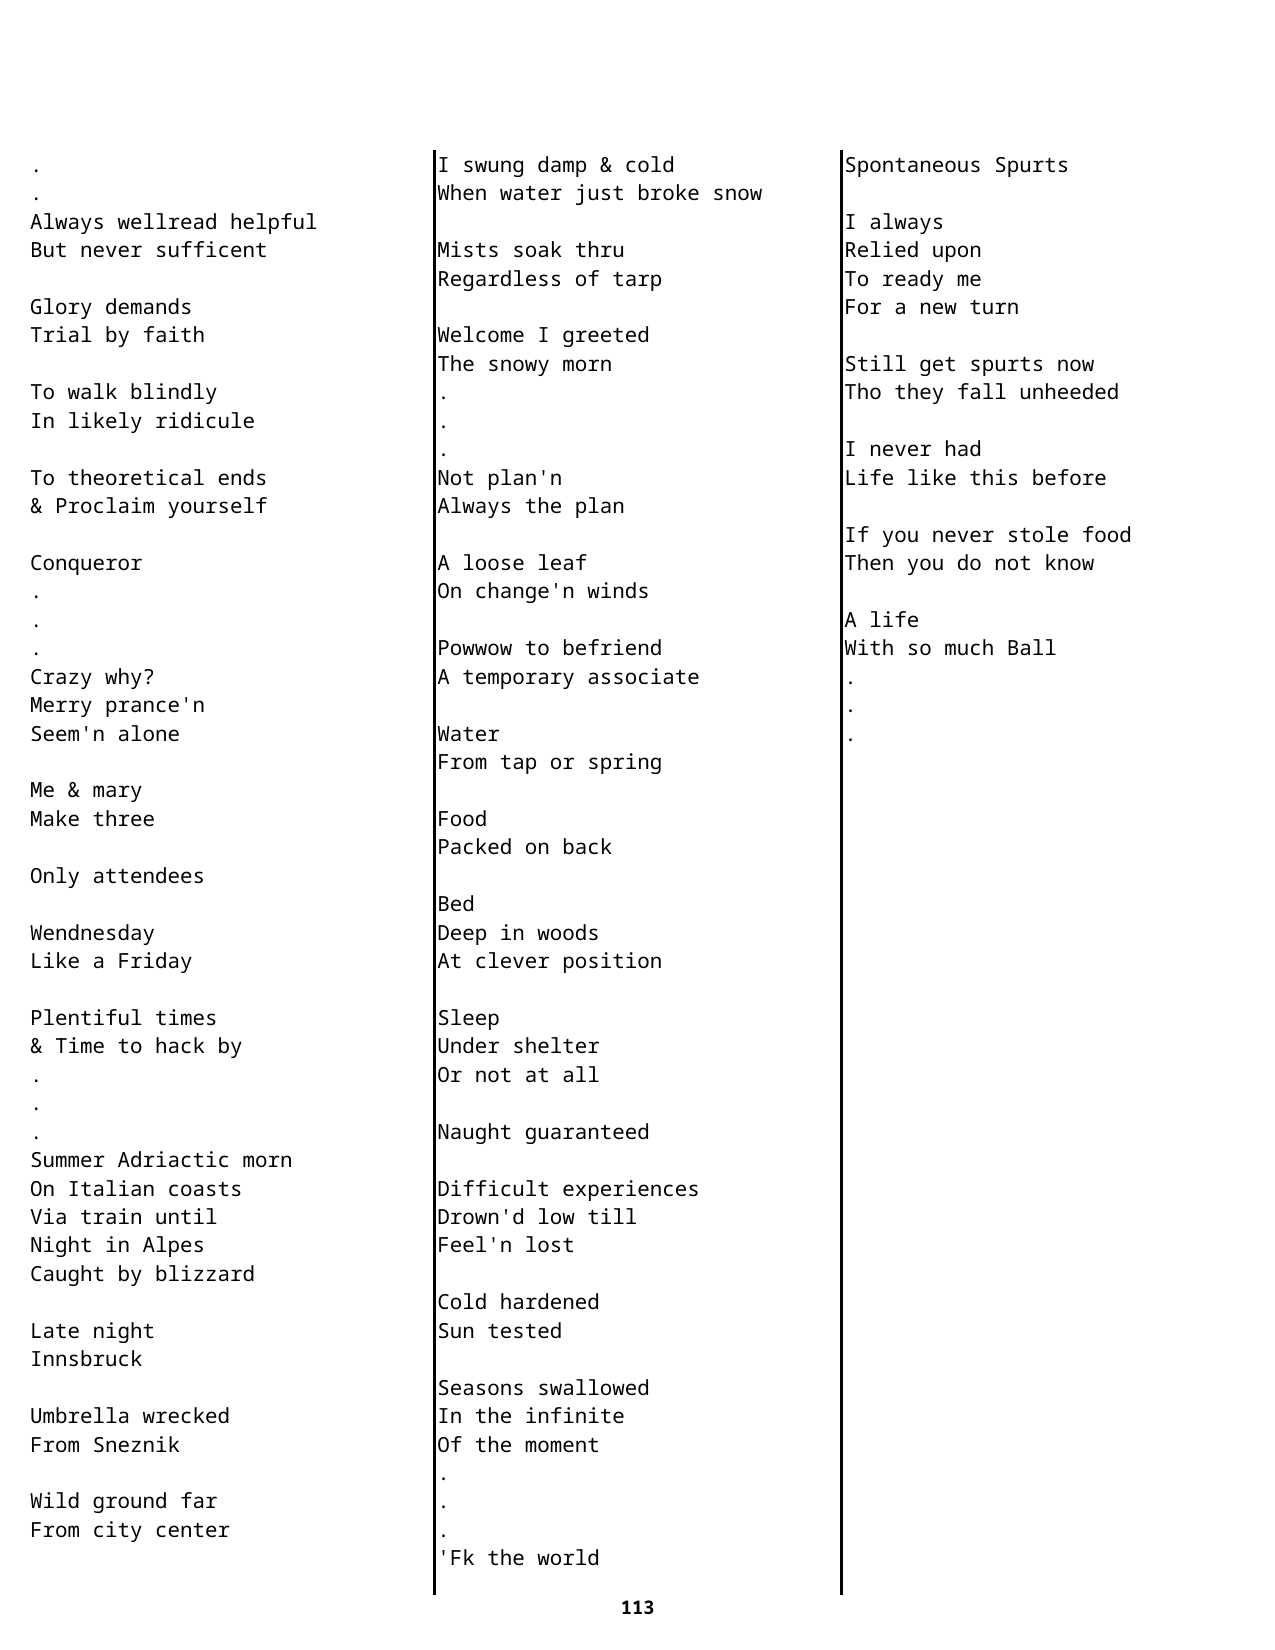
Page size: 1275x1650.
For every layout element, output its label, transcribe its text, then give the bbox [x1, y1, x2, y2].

text Drown'd low till [437, 1202, 838, 1231]
text On change'n winds [437, 577, 838, 605]
text Cold hardened [437, 1287, 838, 1316]
text A loose leaf [437, 548, 838, 577]
text Trial by faith [30, 321, 431, 349]
text Under shelter [437, 1032, 838, 1060]
text Wendnesday [30, 918, 431, 946]
text Summer Adriactic morn [30, 1145, 431, 1174]
text Innsbruck [30, 1344, 431, 1373]
text For a new turn [844, 292, 1245, 321]
text Only attendees [30, 861, 431, 889]
text . [844, 690, 1245, 719]
text But never sufficent [30, 235, 431, 264]
text 'Fk the world [437, 1543, 838, 1572]
text Conqueror [30, 548, 431, 577]
text A temporary associate [437, 662, 838, 690]
text From tap or spring [437, 747, 838, 776]
text . [437, 1515, 838, 1543]
text . [437, 1487, 838, 1515]
text . [30, 1088, 431, 1117]
text Welcome I greeted [437, 321, 838, 349]
text Crazy why? [30, 662, 431, 690]
text Feel'n lost [437, 1231, 838, 1259]
text Naught guaranteed [437, 1117, 838, 1145]
text . [437, 377, 838, 406]
text . [30, 577, 431, 605]
text In the infinite [437, 1401, 838, 1430]
text . [844, 719, 1245, 747]
text Me & mary [30, 776, 431, 804]
text Water [437, 719, 838, 747]
text A life [844, 605, 1245, 633]
text At clever position [437, 946, 838, 975]
text To ready me [844, 264, 1245, 292]
text On Italian coasts [30, 1174, 431, 1202]
text Spontaneous Spurts [844, 150, 1245, 178]
text Wild ground far [30, 1487, 431, 1515]
text . [30, 178, 431, 207]
text & Time to hack by [30, 1032, 431, 1060]
text Difficult experiences [437, 1174, 838, 1202]
text Then you do not know [844, 548, 1245, 577]
text Relied upon [844, 235, 1245, 264]
text Caught by blizzard [30, 1259, 431, 1287]
text With so much Ball [844, 633, 1245, 662]
text Powwow to befriend [437, 633, 838, 662]
text Tho they fall unheeded [844, 377, 1245, 406]
text When water just broke snow [437, 178, 838, 207]
text From city center [30, 1515, 431, 1543]
text Life like this before [844, 463, 1245, 491]
text To walk blindly [30, 377, 431, 406]
text Night in Alpes [30, 1231, 431, 1259]
text Not plan'n [437, 463, 838, 491]
text Sleep [437, 1003, 838, 1032]
text Via train until [30, 1202, 431, 1231]
text In likely ridicule [30, 406, 431, 434]
text Merry prance'n [30, 690, 431, 719]
text . [437, 434, 838, 463]
text Regardless of tarp [437, 264, 838, 292]
text Always the plan [437, 491, 838, 520]
text . [437, 406, 838, 434]
text . [30, 1117, 431, 1145]
text Mists soak thru [437, 235, 838, 264]
text . [30, 605, 431, 633]
text . [30, 150, 431, 178]
text Food [437, 804, 838, 832]
text Seasons swallowed [437, 1373, 838, 1401]
text Packed on back [437, 832, 838, 861]
text . [30, 1060, 431, 1088]
text Like a Friday [30, 946, 431, 975]
text I swung damp & cold [437, 150, 838, 178]
text Always wellread helpful [30, 207, 431, 235]
text Still get spurts now [844, 349, 1245, 377]
text . [844, 662, 1245, 690]
text If you never stole food [844, 520, 1245, 548]
text . [437, 1458, 838, 1487]
text Late night [30, 1316, 431, 1344]
text Deep in woods [437, 918, 838, 946]
text Or not at all [437, 1060, 838, 1088]
text Bed [437, 889, 838, 918]
text From Sneznik [30, 1430, 431, 1458]
text I never had [844, 434, 1245, 463]
text I always [844, 207, 1245, 235]
text To theoretical ends [30, 463, 431, 491]
text Make three [30, 804, 431, 832]
text . [30, 633, 431, 662]
text Sun tested [437, 1316, 838, 1344]
text Of the moment [437, 1430, 838, 1458]
text The snowy morn [437, 349, 838, 377]
text & Proclaim yourself [30, 491, 431, 520]
text Seem'n alone [30, 719, 431, 747]
text Plentiful times [30, 1003, 431, 1032]
text Umbrella wrecked [30, 1401, 431, 1430]
text Glory demands [30, 292, 431, 321]
